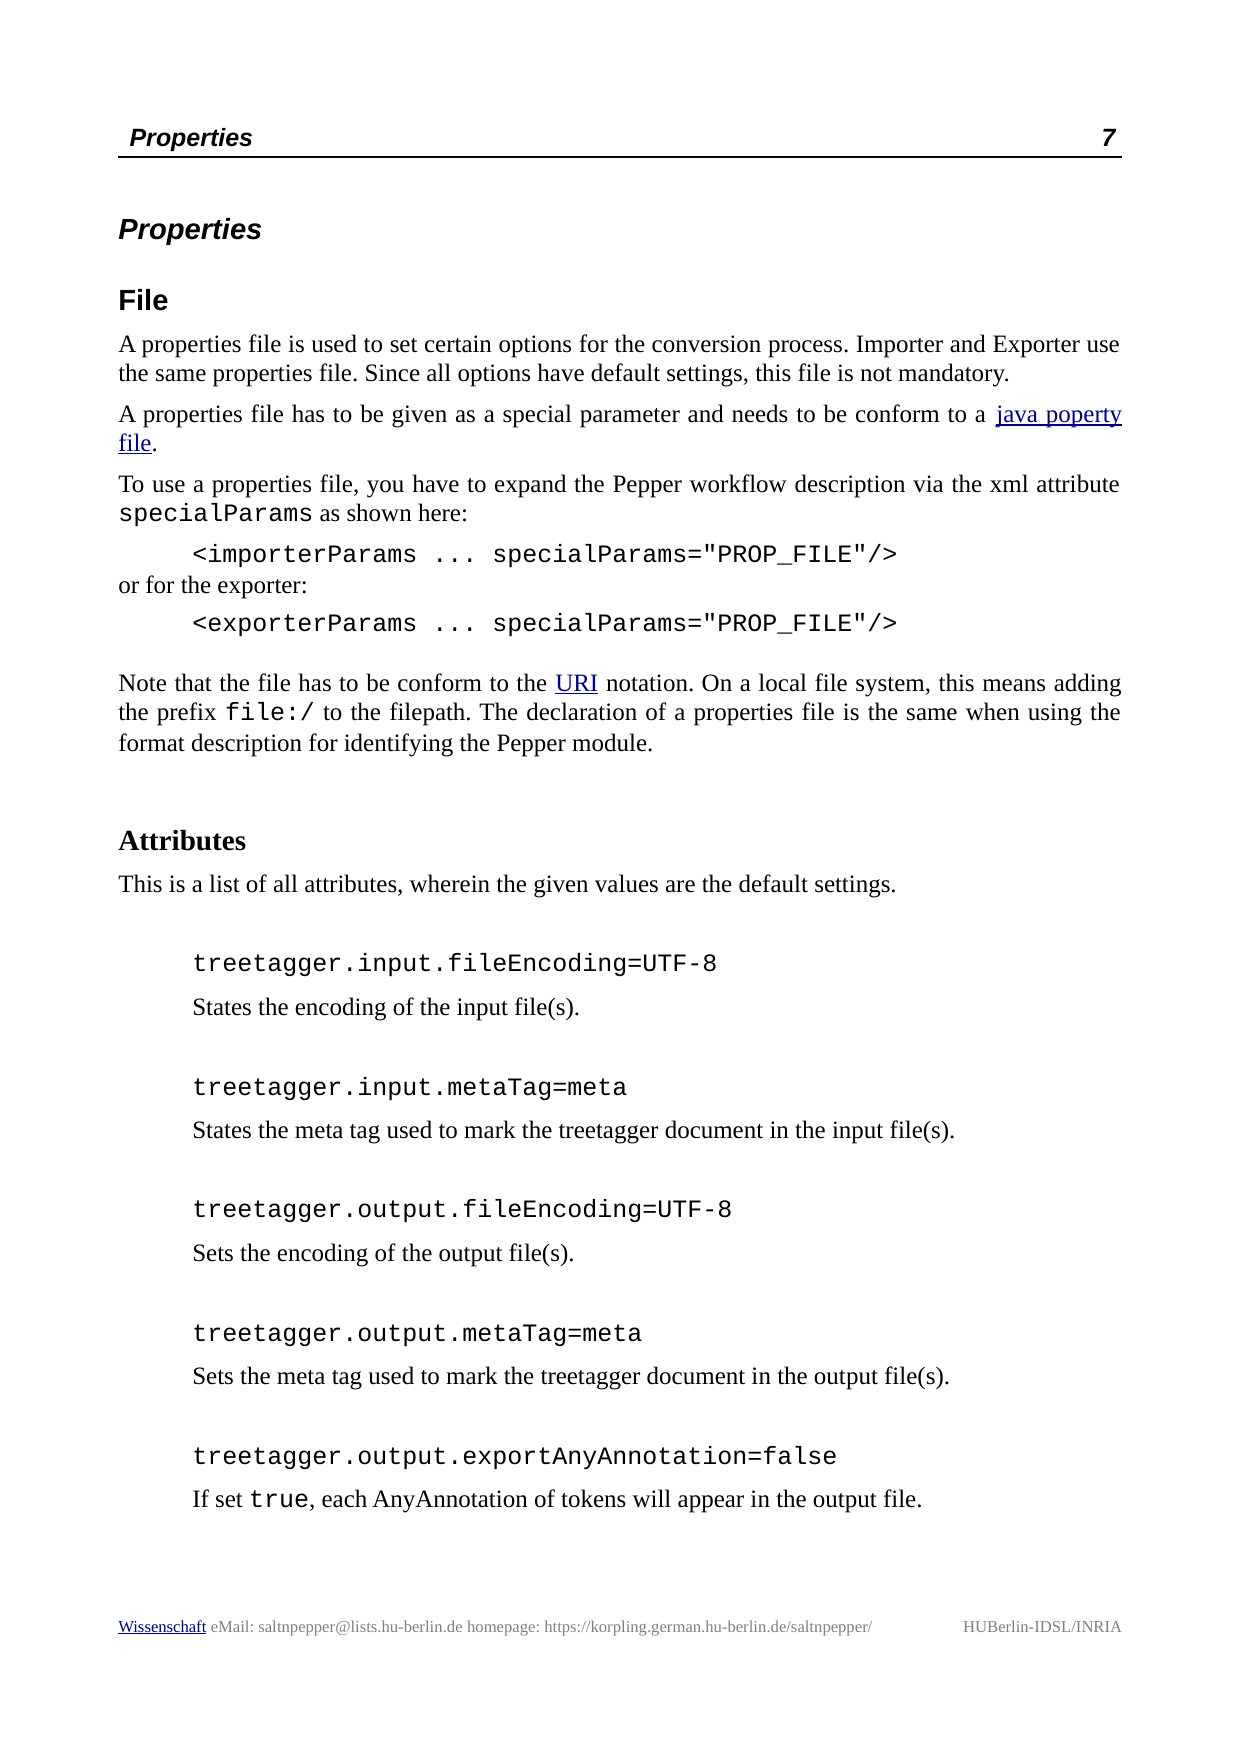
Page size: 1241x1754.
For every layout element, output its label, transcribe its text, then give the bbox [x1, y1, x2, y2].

text treetagger.output.metaTag=meta [118, 1320, 1122, 1349]
text States the encoding of the input file(s). [118, 992, 1122, 1020]
text A properties file is used to set certain options for the conversion process. Importer and Exporter use the same properties file. Since all options have default settings, this file is not mandatory. [118, 329, 1122, 387]
text <exporterParams ... specialParams="PROP_FILE"/> [118, 611, 1122, 639]
text or for the exporter: [118, 570, 1122, 598]
text treetagger.input.fileEncoding=UTF-8 [118, 951, 1122, 979]
text <importerParams ... specialParams="PROP_FILE"/> [118, 541, 1122, 570]
text treetagger.output.fileEncoding=UTF-8 [118, 1197, 1122, 1225]
text treetagger.output.exportAnyAnnotation=false [118, 1444, 1122, 1472]
text If set true, each AnyAnnotation of tokens will appear in the output file. [118, 1484, 1122, 1515]
subtitle File [118, 283, 1122, 317]
text States the meta tag used to mark the treetagger document in the input file(s). [118, 1115, 1122, 1144]
text A properties file has to be given as a special parameter and needs to be conform to a java poperty file. [118, 399, 1122, 457]
subtitle Attributes [118, 823, 1122, 856]
text Sets the encoding of the output file(s). [118, 1238, 1122, 1267]
text To use a properties file, you have to expand the Pepper workflow description via the xml attribute specialParams as shown here: [118, 469, 1122, 529]
text treetagger.input.metaTag=meta [118, 1074, 1122, 1102]
text Note that the file has to be conform to the URI notation. On a local file system, this means adding the prefix file:/ to the filepath. The declaration of a properties file is the same when using the format description for identifying the Pepper module. [118, 668, 1122, 756]
text This is a list of all attributes, wherein the given values are the default settings. [118, 869, 1122, 897]
subtitle Properties [118, 212, 1122, 246]
text Sets the meta tag used to mark the treetagger document in the output file(s). [118, 1361, 1122, 1390]
